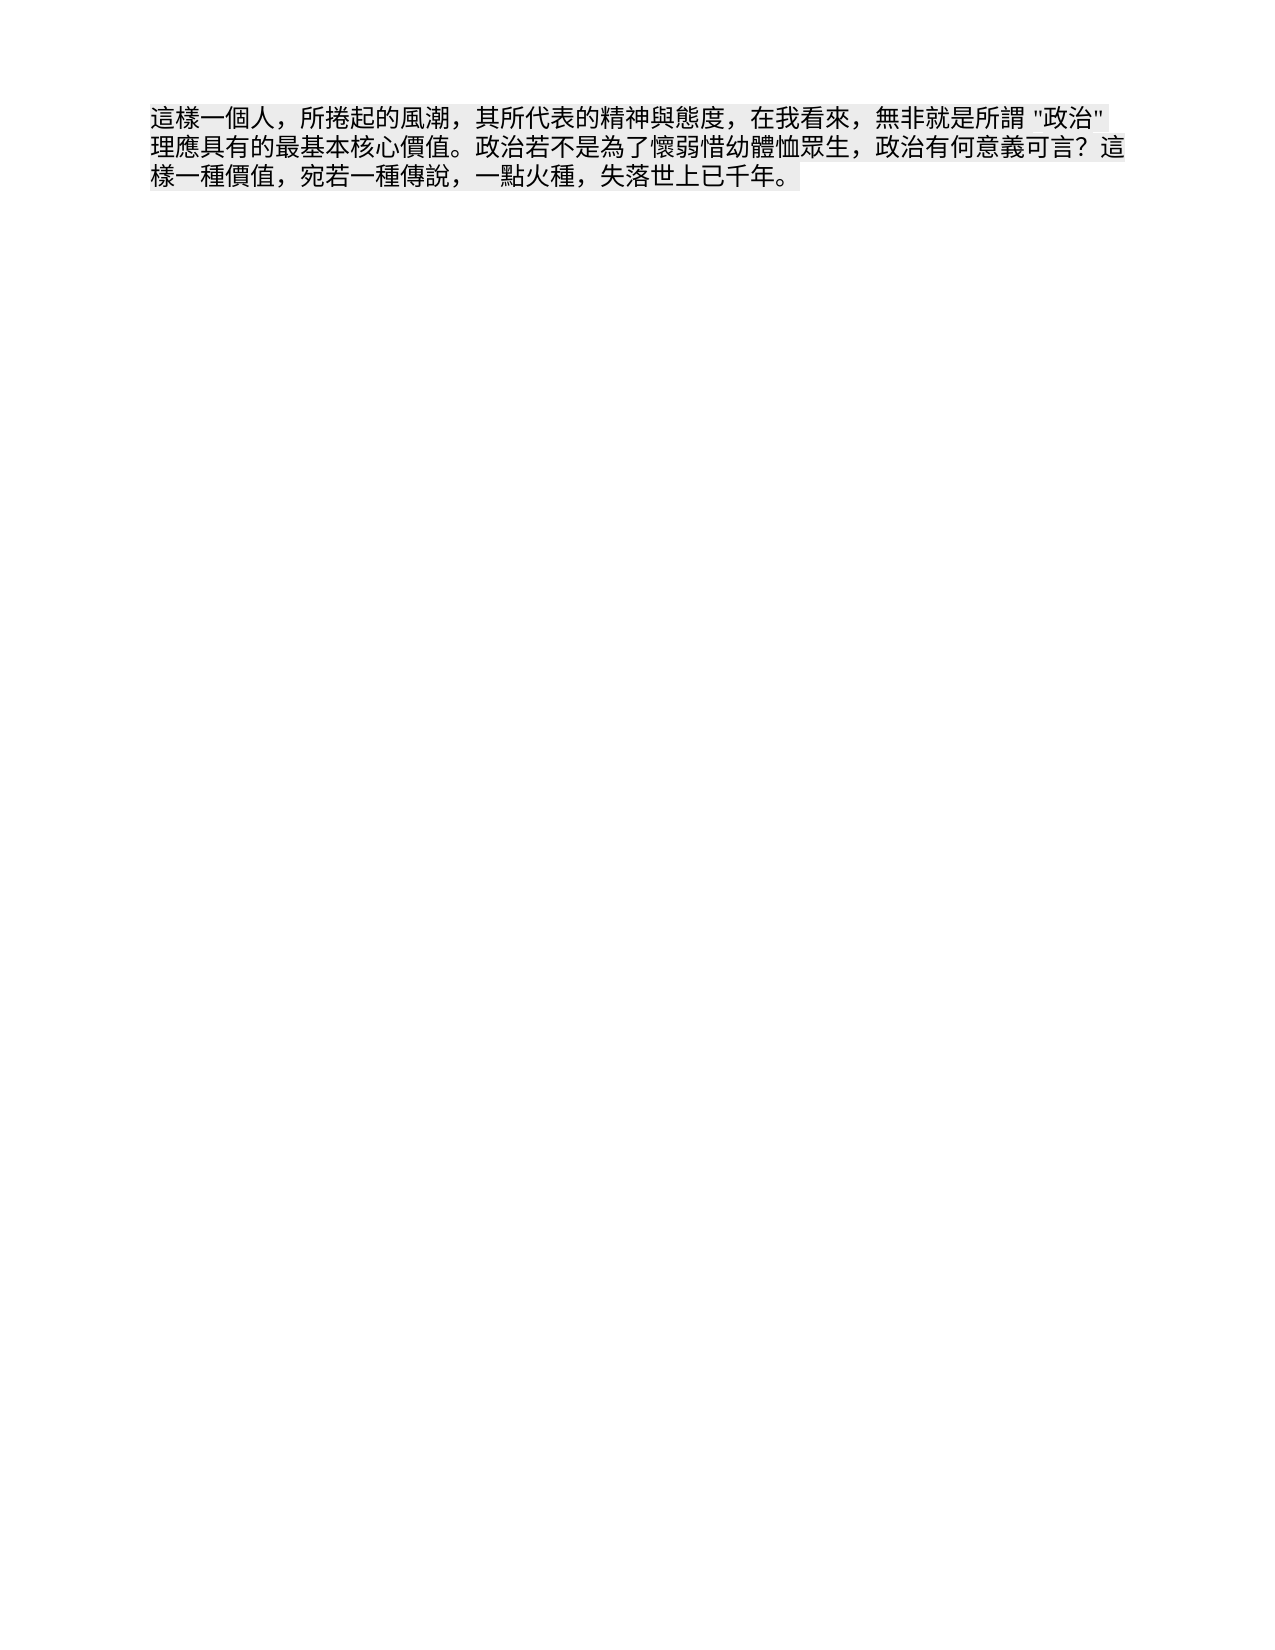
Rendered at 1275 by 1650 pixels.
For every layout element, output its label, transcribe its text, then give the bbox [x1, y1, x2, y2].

text 卡韓政變(19)：一種傳說，一點火種 陳真2019. 04. 23 因為寫東西快，黨外時曾經替許多黨外候選人寫過文宣，不過都是被動，都是別人來找我幫忙我才寫。記憶中，唯 "二" 兩次例外是我主動幫忙，一是幫林弘宣的太太林黎琤，一是幫陳定南。 雖然有如此多次助選經驗，但我從來不認為選舉有多大的重要性。這次總統大選當然也不例外。江河千迴百轉，終究得飛奔大海，兩岸終究得統一，多那三轉，少那五曲，不影響最後結局。在這個意義上，島內政治如何，不過茶壺裏的風暴，無關大局--儘管我始終相信韓流在相當程度上將影響島內一定的禍福榮枯。 但在另一個意義上，韓國瑜及其所代表的精神卻意義重大。我不想用一種缺乏一己情感的學院派方式講這事情，只能說，這樣一種精神長在我心，我就算死一百次一千次也絕不會背棄它。 不過，我得承認，在韓國瑜剛出來選高雄市長時，我犯了一個根本上的錯：我曾在這個留言板上說 "韓國瑜對弱勢者恐怕是無感的"。 我之所以會犯下那樣的評價錯誤，主要當然是來自於我對於過去那個年少得志的年輕韓國瑜的歷史記憶：西裝畢挺，油頭粉面，臉上總是戴個金框眼鏡，細皮嫩肉伶牙利齒，好辯好鬥，彷彿看到台獨就要打似的，渾身忠黨愛國細胞的一位軍系立委。所謂軍系就是軍方所支持，簡單說就是舊國民黨的鐵票部隊，隨便選都能選上，永遠聽命於黨意，對黨外視如寇讎。 事經二十年，就在我幾乎要忘記這一號人物時，他突然又冒出來了。如今，歷史的弔詭，讓我們同屬一個立場。我是在上個世紀末，大約1999年時，由獨轉統，並且也是在那個時候徹底認清我所參與創立的這個民進黨的真實醜陋本質。 但是，老實說，我至今從不反統一，也從不反台獨。我只反對睜眼說瞎話，反對貪污腐敗，反對大撈特撈，反對言行不一，反對政治操弄，反對把統獨當成一種謀取私利與權力的詐騙工具，反對以眾人長遠福祉做為掠奪私利與權力的犧牲品，反對充當美帝殘害世人之幫凶走狗。 因此，我之強烈支持韓國瑜，其實跟統獨本身可以說扯不上任何關係，就如我之前所說，我不認為島內政治之九彎十八拐能影響最終的兩岸分合與國際政治走向。我之所以強烈支持韓國瑜，憑良心說，只有一個原因，其它說法全屬微不足道。真正的主要原因就是：經過這三、四個月來的觀察，韓國瑜的真誠、無私以及對待一般人及弱勢者的態度和憐憫，確實深深感動了我。 我不在乎他是不是什麼百年罕見的政治奇才，但他確實是我聽過、讀過、見識過、交往過之國內外根本數不清的政治人物之中，極少數秉性單純、善良而且具有淑世利他精神的政治人物。 我其實不太願意用政治人物一詞來定位他，畢竟這詞對我來說充滿貶意。他其實比較像是一個英雄好漢，一種在當今世道已十分罕見的俠客型人物，一夫當關，見義勇為，懷有真性情；也許缺點難免，但總是暇不掩 "瑜"。如果用維根斯坦對人類之最高評價方式來說，那麼，韓國瑜不但是一個有血有肉的 "人"，而且是個好人。 這樣一個人，所捲起的風潮，其所代表的精神與態度，在我看來，無非就是所謂 "政治" 理應具有的最基本核心價值。政治若不是為了懷弱惜幼體恤眾生，政治有何意義可言？這樣一種價值，宛若一種傳說，一點火種，失落世上已千年。 [150, 75, 1125, 191]
